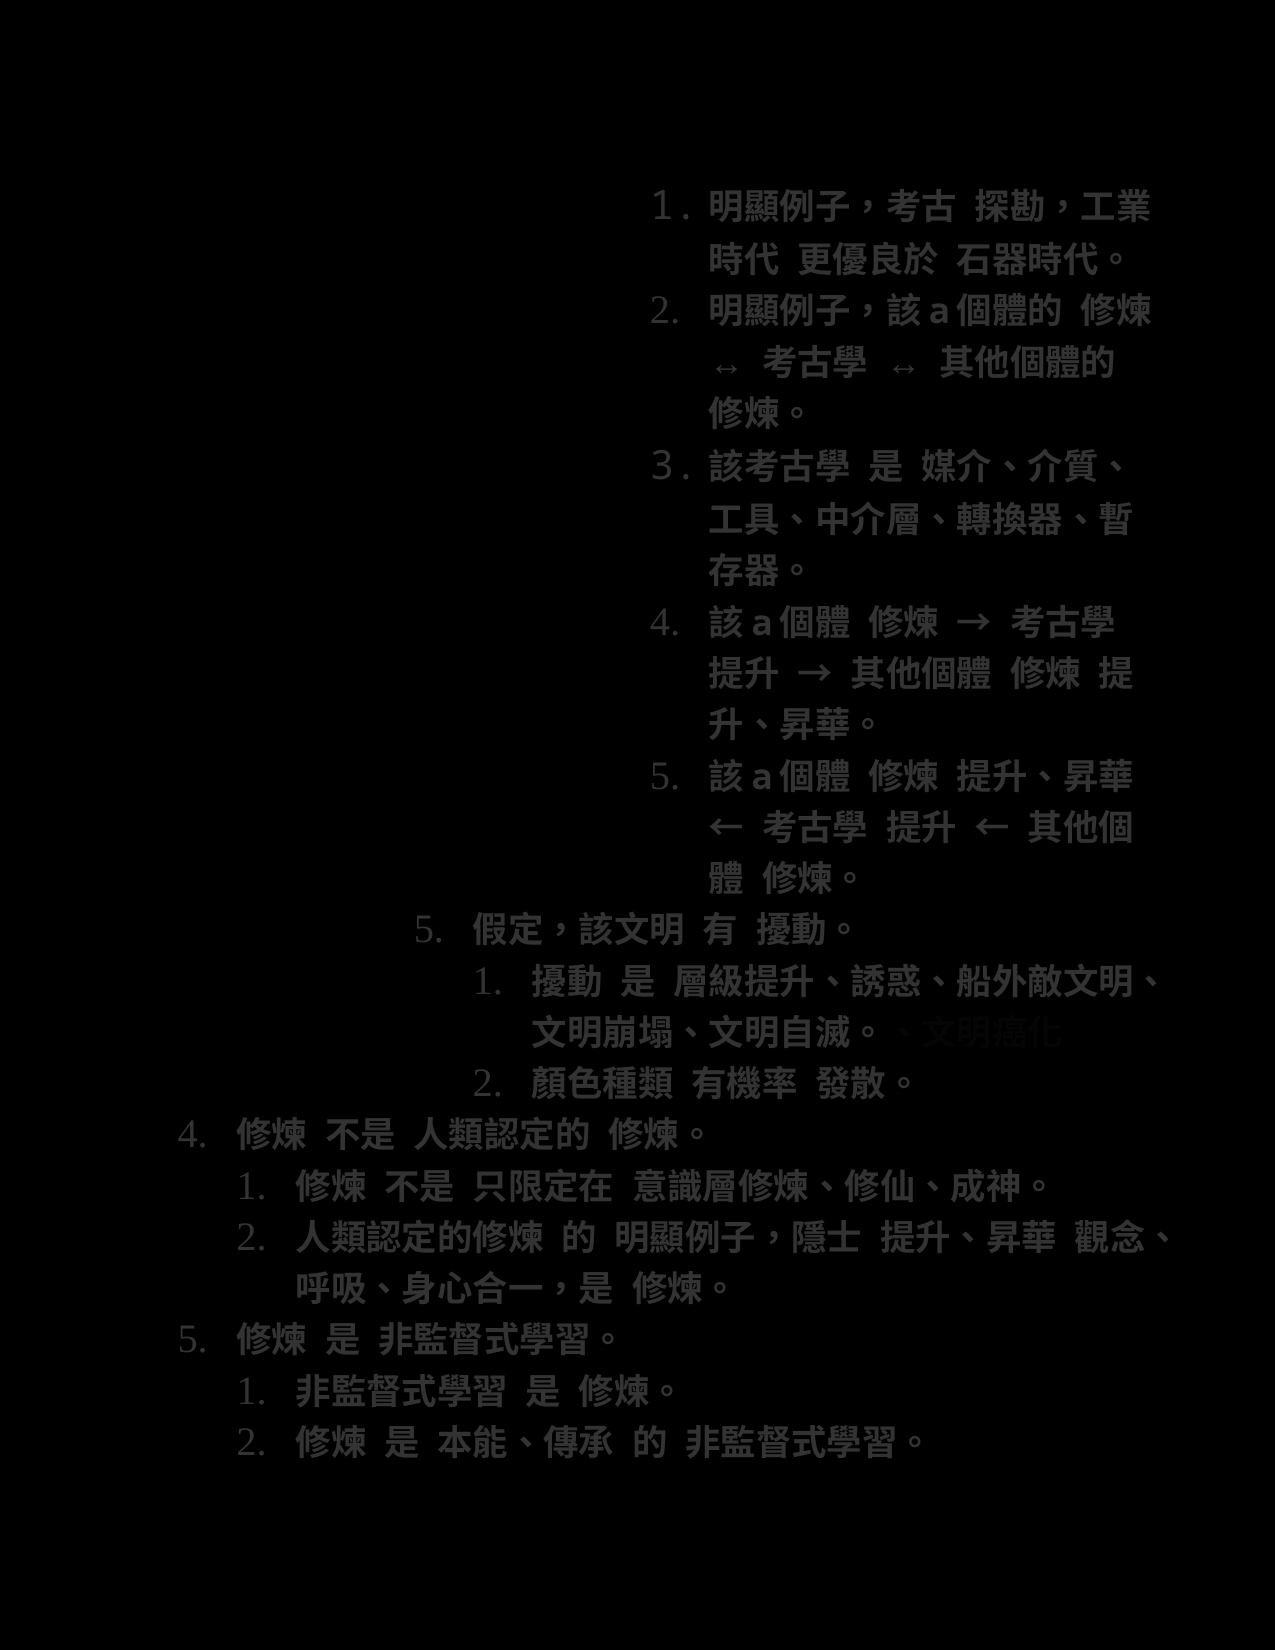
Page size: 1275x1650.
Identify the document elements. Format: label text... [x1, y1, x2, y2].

list 該a個體 修煉 → 考古學 提升 → 其他個體 修煉 提升、昇華。 [649, 594, 1157, 748]
list 顏色種類 有機率 發散。 [472, 1056, 1157, 1107]
list 明顯例子，考古 探勘，工業時代 更優良於 石器時代。 [649, 176, 1157, 283]
list 修煉 不是 人類認定的 修煉。 [177, 1107, 1157, 1158]
list 該考古學 是 媒介、介質、工具、中介層、轉換器、暫存器。 [649, 437, 1157, 594]
list 擾動 是 層級提升、誘惑、船外敵文明、文明崩塌、文明自滅。、文明癌化 [472, 953, 1157, 1056]
list 人類認定的修煉 的 明顯例子，隱士 提升、昇華 觀念、呼吸、身心合一，是 修煉。 [236, 1209, 1157, 1312]
list 該a個體 修煉 提升、昇華 ← 考古學 提升 ← 其他個體 修煉。 [649, 748, 1157, 902]
list 修煉 不是 只限定在 意識層修煉、修仙、成神。 [236, 1158, 1157, 1209]
list 明顯例子，該a個體的 修煉 ↔ 考古學 ↔ 其他個體的 修煉。 [649, 283, 1157, 437]
list 修煉 是 本能、傳承 的 非監督式學習。 [236, 1414, 1157, 1466]
list 修煉 是 非監督式學習。 [177, 1312, 1157, 1363]
list 非監督式學習 是 修煉。 [236, 1363, 1157, 1414]
list 假定，該文明 有 擾動。 [413, 902, 1157, 953]
